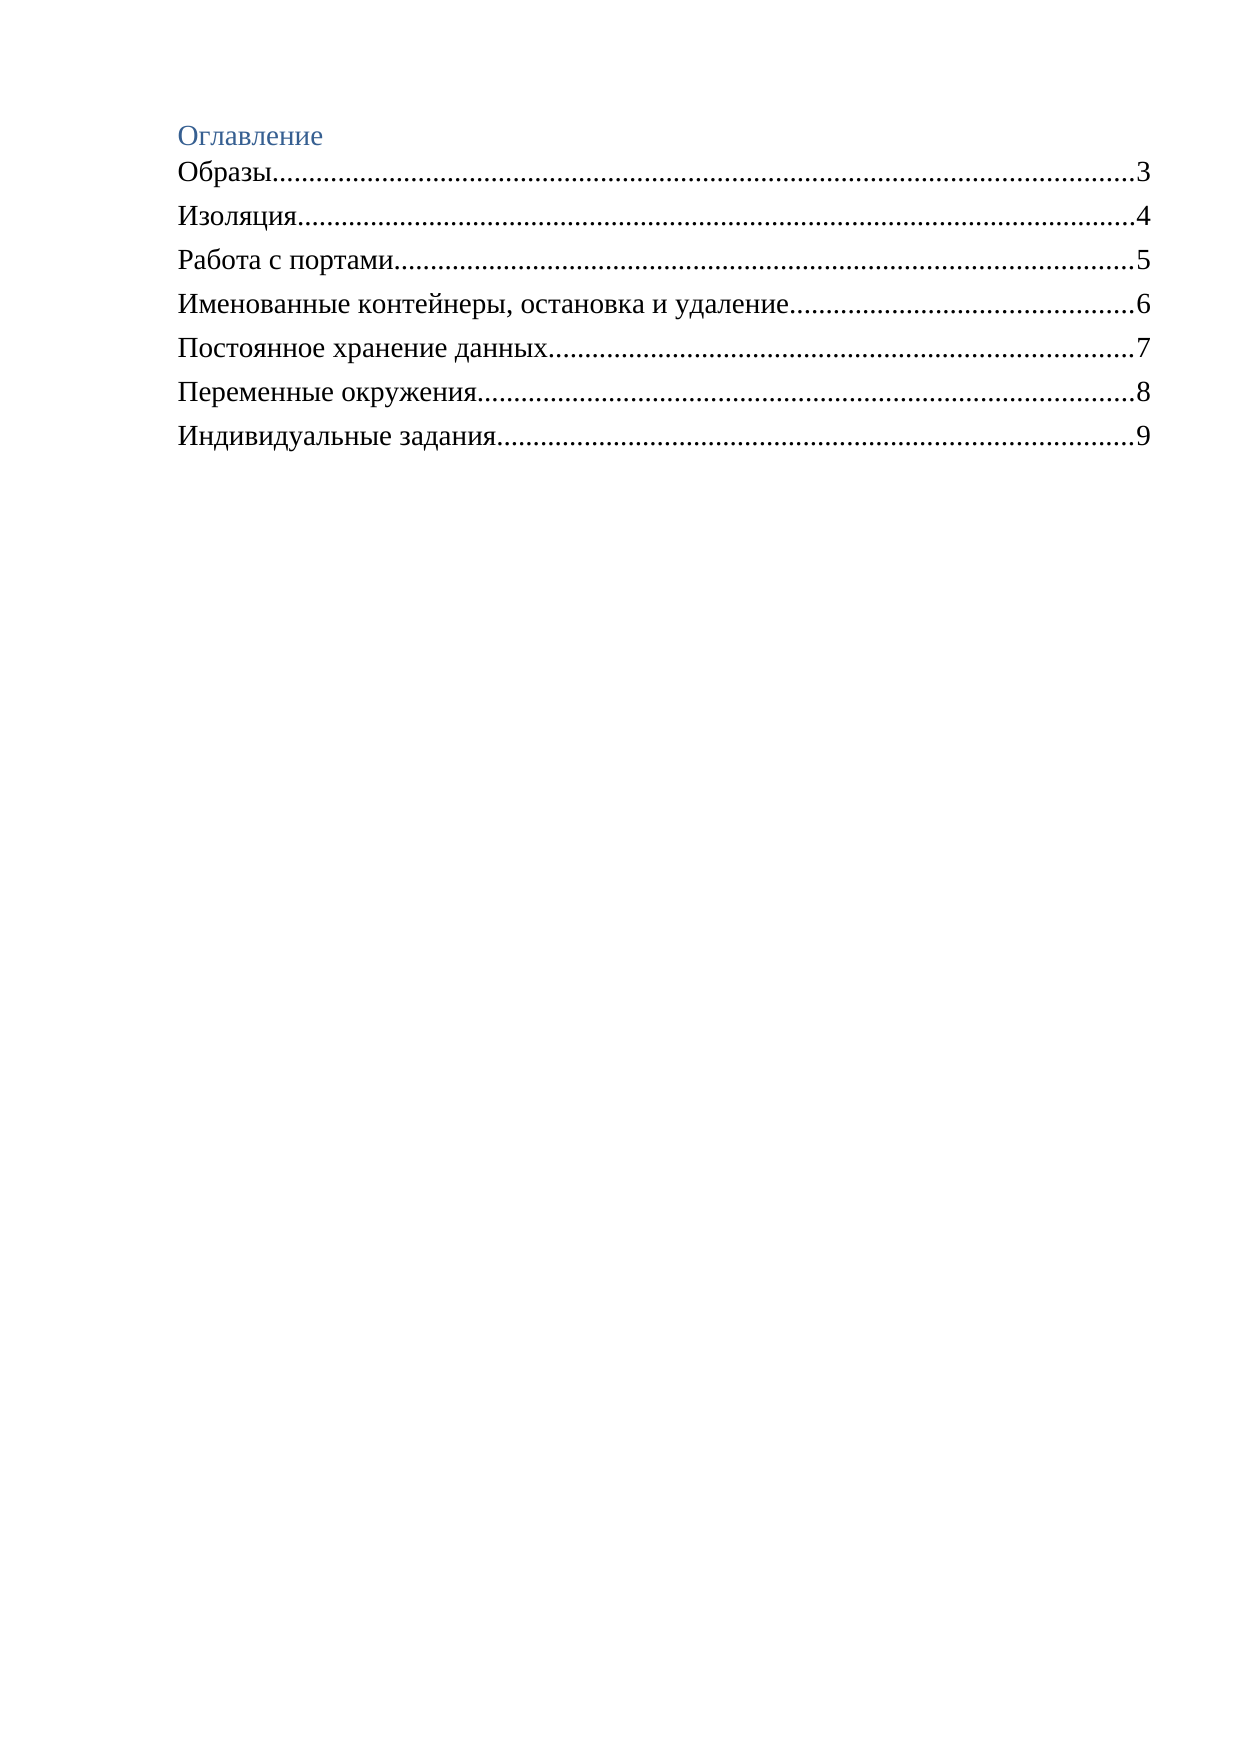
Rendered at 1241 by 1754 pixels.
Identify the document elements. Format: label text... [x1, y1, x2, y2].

text Переменные окружения 8 [177, 374, 1152, 408]
text Постоянное хранение данных 7 [177, 330, 1152, 364]
subtitle Оглавление [177, 118, 1152, 152]
text Работа с портами 5 [177, 242, 1152, 276]
text Индивидуальные задания 9 [177, 418, 1152, 452]
text Изоляция 4 [177, 198, 1152, 232]
text Именованные контейнеры, остановка и удаление 6 [177, 286, 1152, 320]
text Образы 3 [177, 154, 1152, 188]
